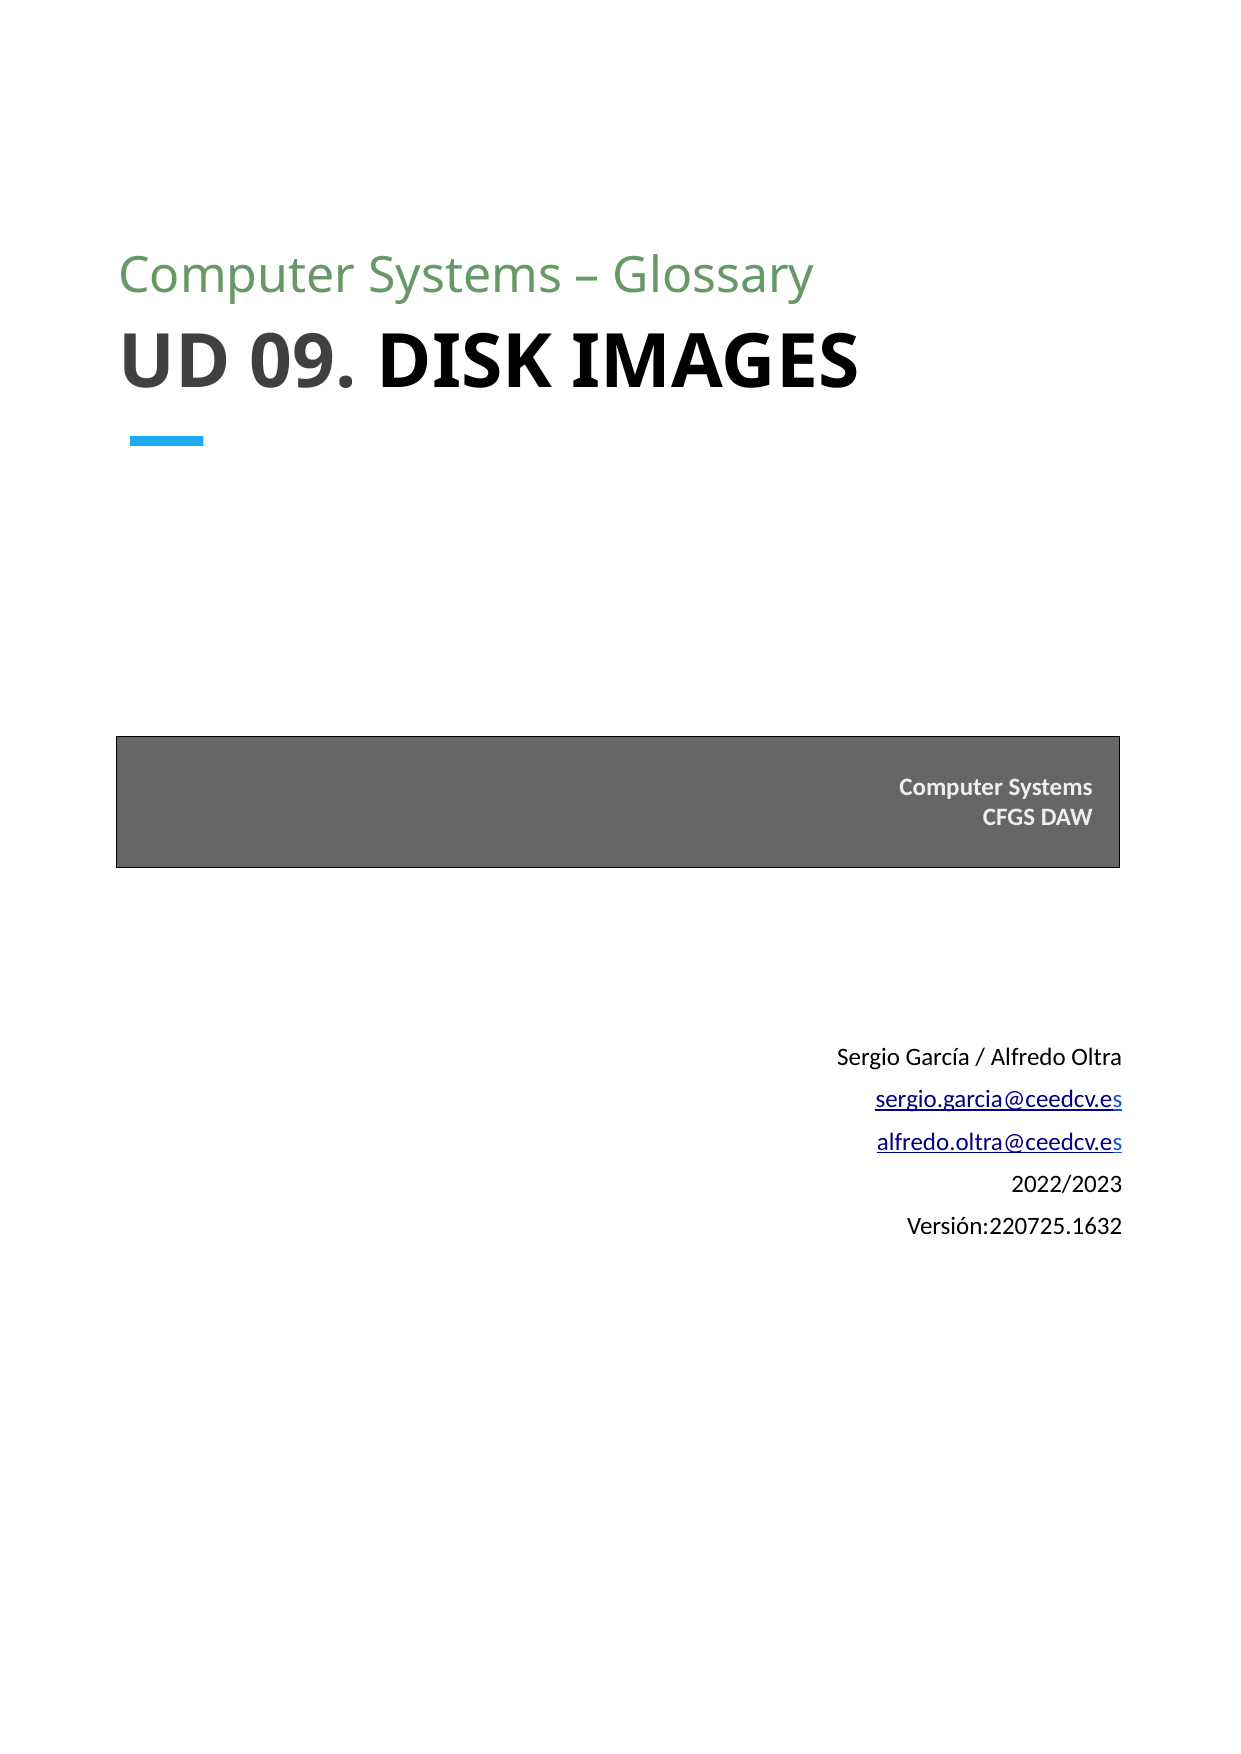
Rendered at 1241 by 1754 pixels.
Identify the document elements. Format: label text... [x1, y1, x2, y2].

text Versión:220725.1632 [118, 1211, 1122, 1241]
text Computer Systems – Glossary UD 09. Disk Images [118, 239, 1122, 409]
text alfredo.oltra@ceedcv.es [231, 1126, 1122, 1156]
text Computer Systems [119, 771, 1092, 801]
text 2022/2023 [118, 1168, 1122, 1199]
text CFGS DAW [119, 801, 1092, 832]
text sergio.garcia@ceedcv.es [231, 1083, 1122, 1114]
picture [129, 436, 204, 446]
text Sergio García / Alfredo Oltra [231, 1041, 1122, 1071]
